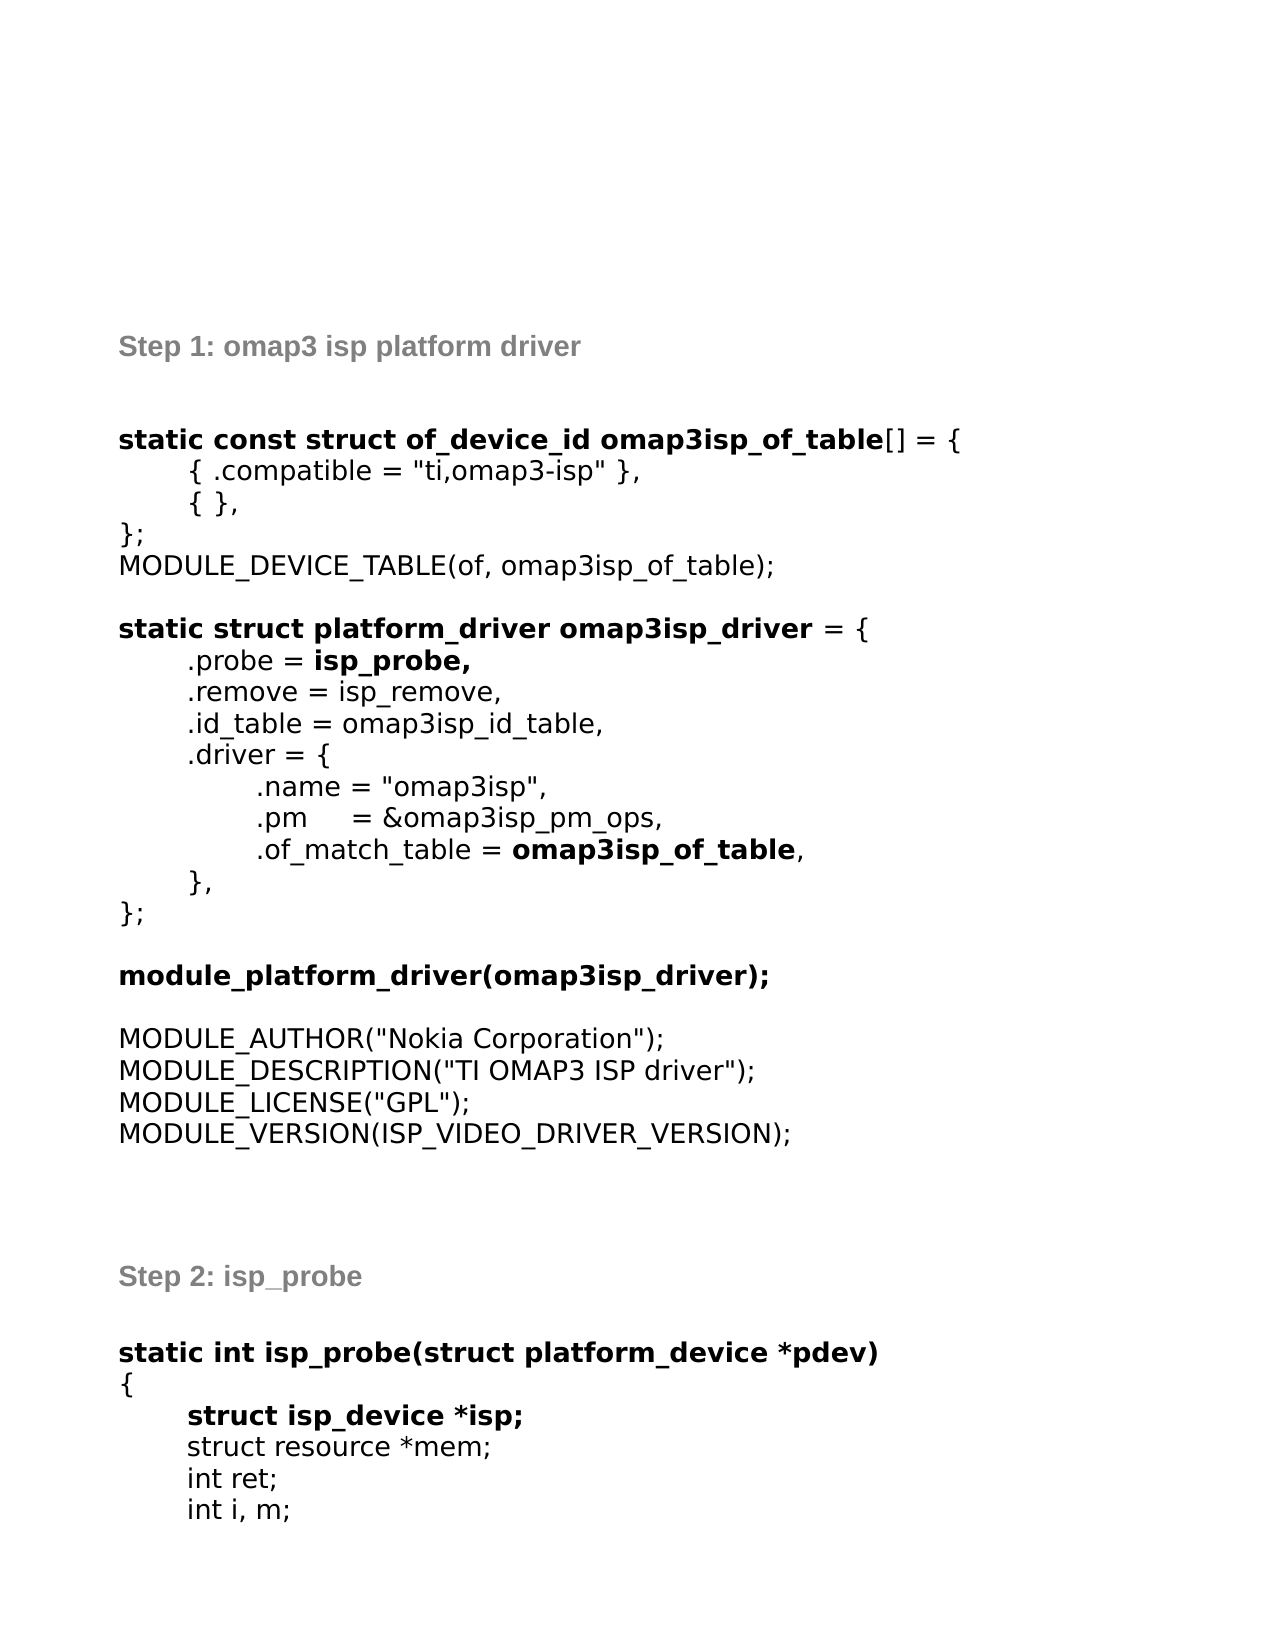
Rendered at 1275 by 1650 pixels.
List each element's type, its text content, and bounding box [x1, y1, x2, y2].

text MODULE_DESCRIPTION("TI OMAP3 ISP driver"); [118, 1055, 1157, 1087]
text static struct platform_driver omap3isp_driver = { [118, 613, 1157, 645]
text .name = "omap3isp", [118, 771, 1157, 803]
text .pm = &omap3isp_pm_ops, [118, 803, 1157, 834]
text { }, [118, 487, 1157, 519]
subtitle Step 1: omap3 isp platform driver [118, 329, 1157, 362]
text }; [118, 897, 1157, 929]
text struct isp_device *isp; [118, 1400, 1157, 1432]
text struct resource *mem; [118, 1432, 1157, 1463]
text module_platform_driver(omap3isp_driver); [118, 961, 1157, 992]
text { [118, 1368, 1157, 1400]
text .remove = isp_remove, [118, 677, 1157, 708]
text }, [118, 866, 1157, 897]
text MODULE_DEVICE_TABLE(of, omap3isp_of_table); [118, 550, 1157, 582]
text MODULE_AUTHOR("Nokia Corporation"); [118, 1024, 1157, 1055]
text int i, m; [118, 1495, 1157, 1526]
text { .compatible = "ti,omap3-isp" }, [118, 456, 1157, 487]
text MODULE_LICENSE("GPL"); [118, 1087, 1157, 1118]
text MODULE_VERSION(ISP_VIDEO_DRIVER_VERSION); [118, 1118, 1157, 1150]
text static const struct of_device_id omap3isp_of_table[] = { [118, 424, 1157, 456]
text .probe = isp_probe, [118, 645, 1157, 677]
text .of_match_table = omap3isp_of_table, [118, 834, 1157, 866]
text }; [118, 519, 1157, 550]
text int ret; [118, 1463, 1157, 1495]
text .id_table = omap3isp_id_table, [118, 708, 1157, 740]
text .driver = { [118, 740, 1157, 771]
text static int isp_probe(struct platform_device *pdev) [118, 1337, 1157, 1368]
subtitle Step 2: isp_probe [118, 1259, 1157, 1293]
